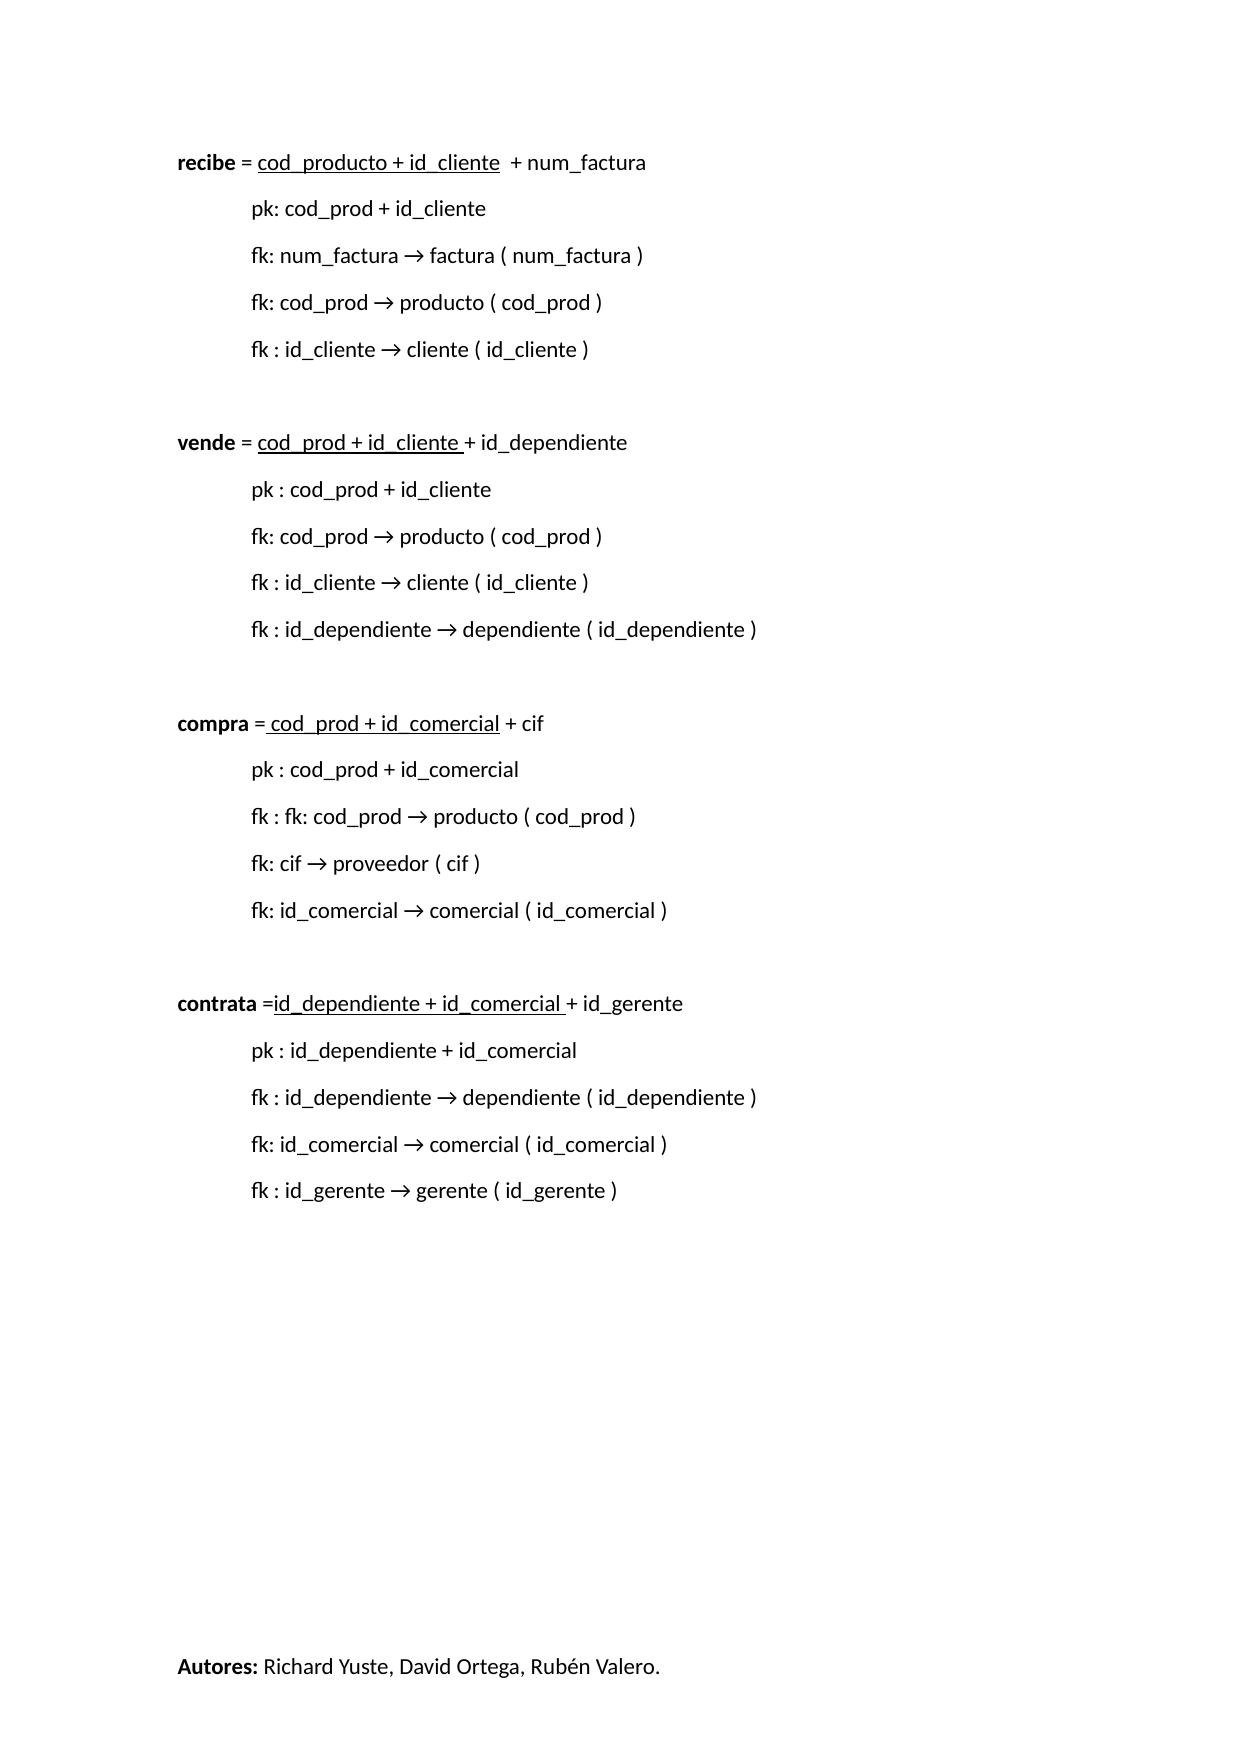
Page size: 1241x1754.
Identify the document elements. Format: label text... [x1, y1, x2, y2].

text compra = cod_prod + id_comercial + cif [177, 709, 1063, 737]
text fk : id_cliente → cliente ( id_cliente ) [177, 335, 1063, 363]
text vende = cod_prod + id_cliente + id_dependiente [177, 428, 1063, 456]
text fk: cif → proveedor ( cif ) [177, 849, 1063, 877]
text fk : fk: cod_prod → producto ( cod_prod ) [177, 802, 1063, 830]
text contrata =id_dependiente + id_comercial + id_gerente [177, 989, 1063, 1017]
text pk : cod_prod + id_cliente [177, 475, 1063, 503]
text fk : id_dependiente → dependiente ( id_dependiente ) [177, 615, 1063, 643]
text fk : id_gerente → gerente ( id_gerente ) [177, 1177, 1063, 1204]
text fk: cod_prod → producto ( cod_prod ) [177, 522, 1063, 550]
text recibe = cod_producto + id_cliente + num_factura [177, 148, 1063, 176]
text fk : id_dependiente → dependiente ( id_dependiente ) [177, 1083, 1063, 1111]
text fk: num_factura → factura ( num_factura ) [177, 241, 1063, 269]
text fk: id_comercial → comercial ( id_comercial ) [177, 1130, 1063, 1158]
text fk: id_comercial → comercial ( id_comercial ) [177, 896, 1063, 924]
text fk : id_cliente → cliente ( id_cliente ) [177, 568, 1063, 597]
text fk: cod_prod → producto ( cod_prod ) [177, 288, 1063, 316]
text pk: cod_prod + id_cliente [177, 194, 1063, 222]
text pk : cod_prod + id_comercial [177, 756, 1063, 784]
text pk : id_dependiente + id_comercial [177, 1036, 1063, 1064]
